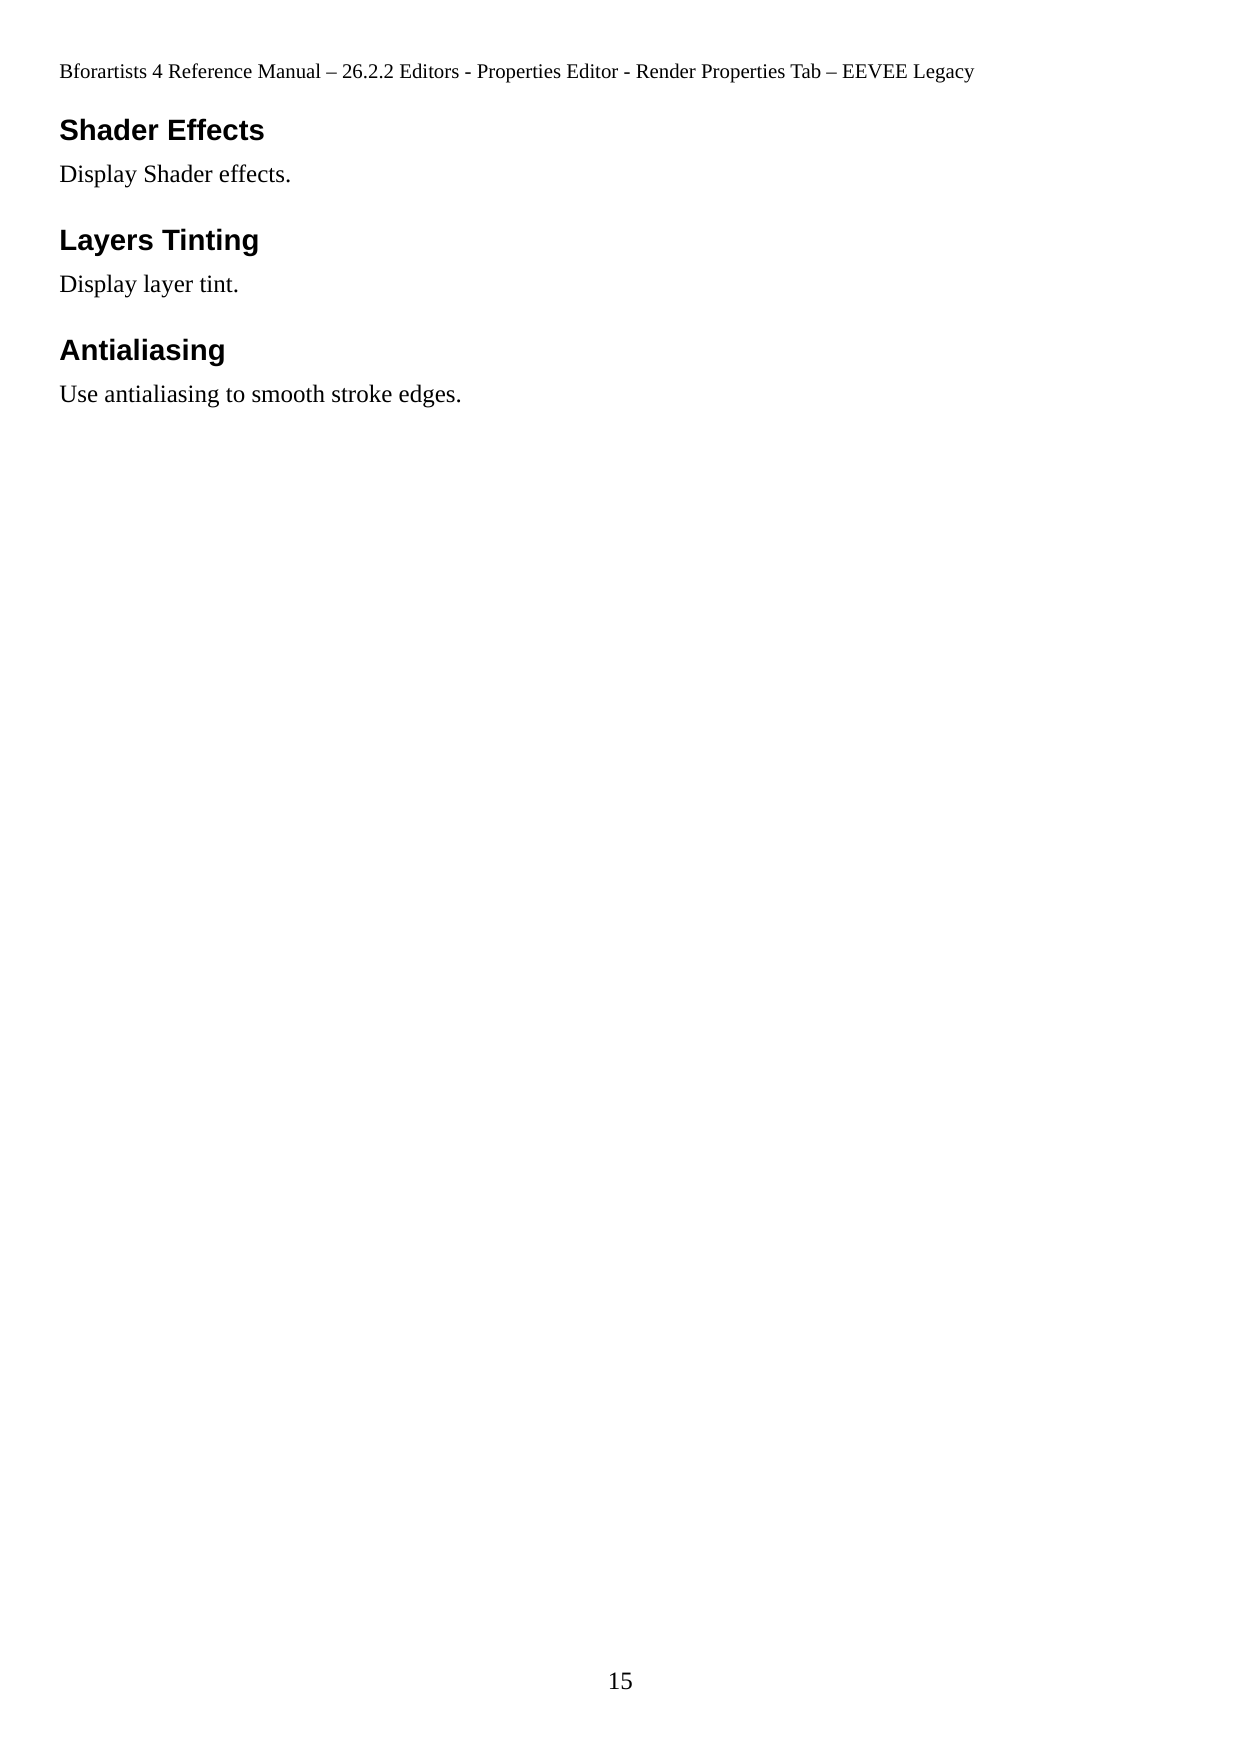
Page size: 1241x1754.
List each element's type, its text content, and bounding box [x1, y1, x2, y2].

subtitle Shader Effects [59, 113, 1181, 146]
text Display layer tint. [59, 269, 1181, 297]
subtitle Antialiasing [59, 332, 1181, 366]
text Use antialiasing to smooth stroke edges. [59, 379, 1181, 407]
subtitle Layers Tinting [59, 222, 1181, 256]
text Display Shader effects. [59, 159, 1181, 188]
